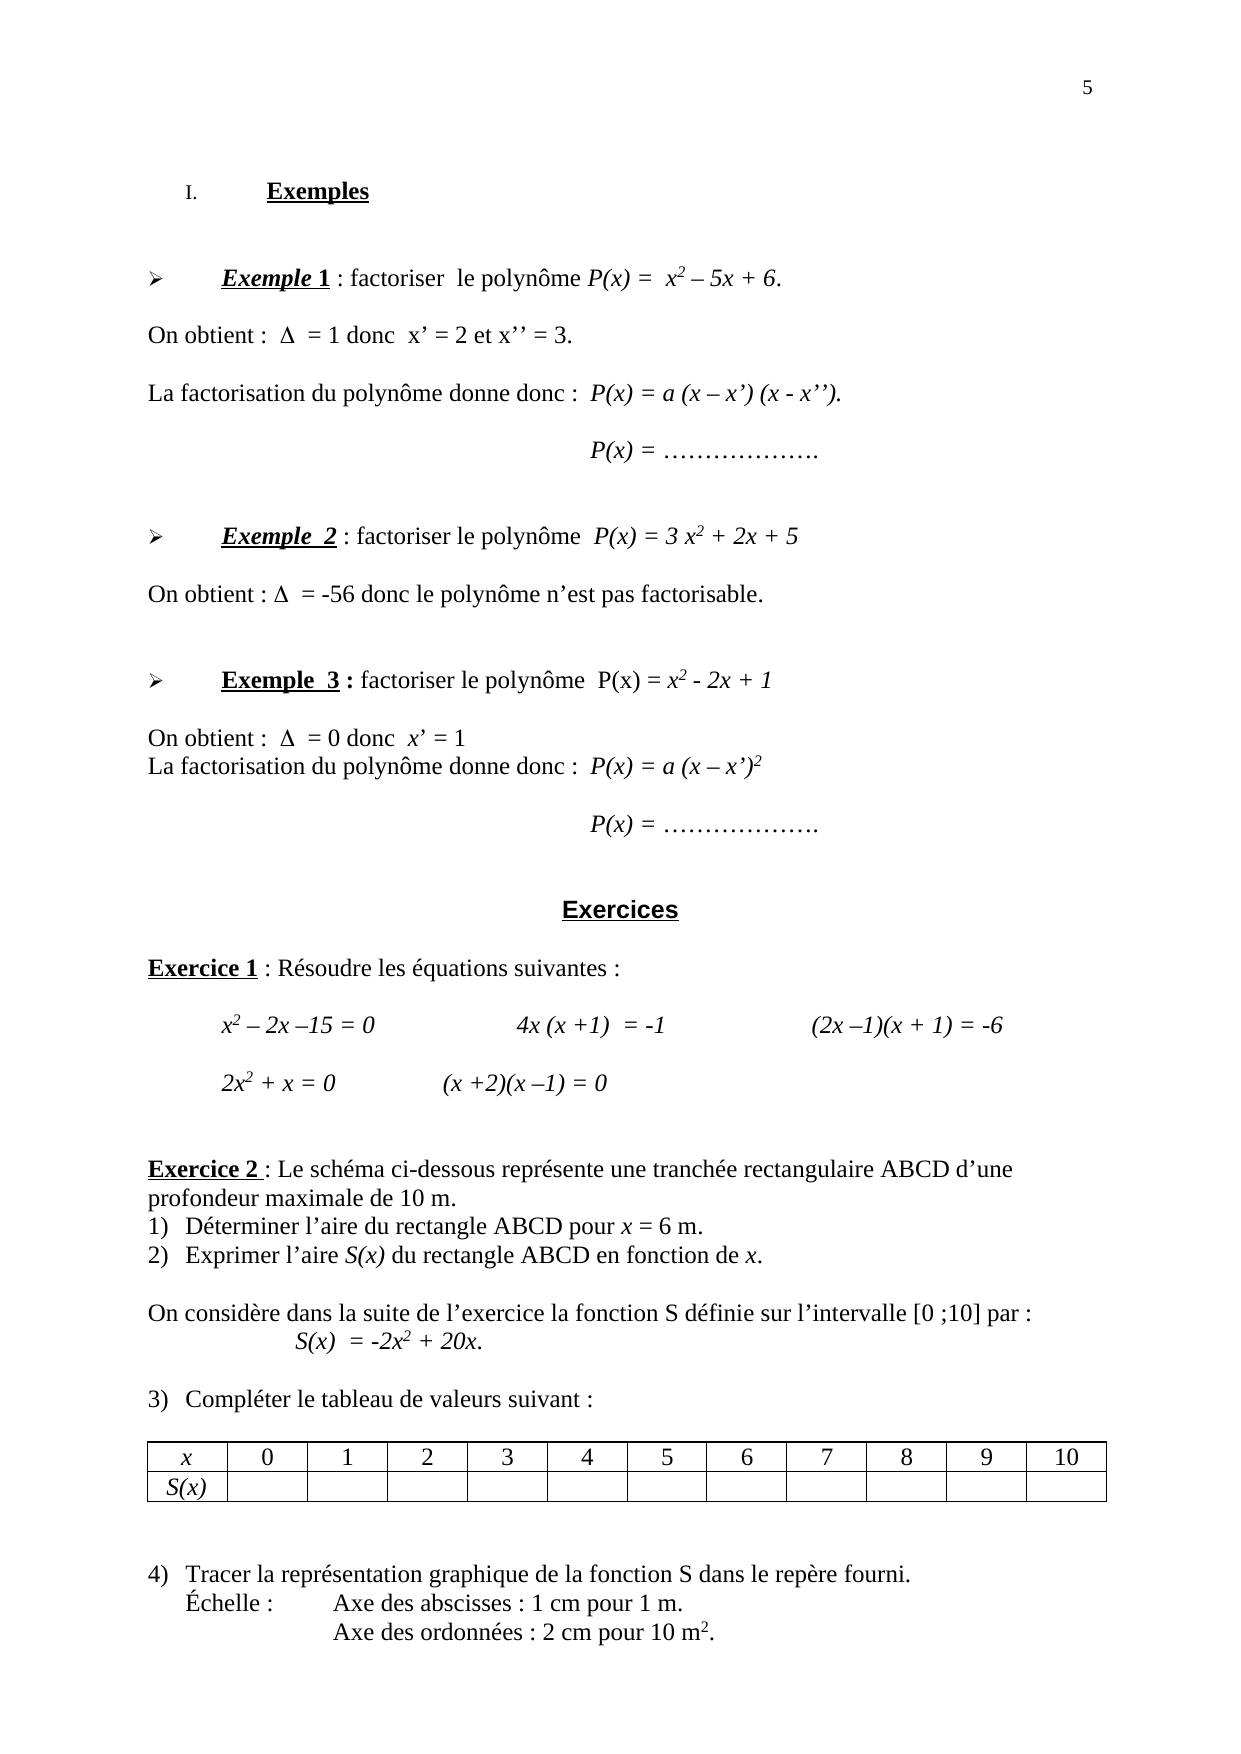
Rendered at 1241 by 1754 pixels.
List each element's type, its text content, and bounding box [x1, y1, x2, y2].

table_header x [148, 1443, 227, 1471]
table_cell [947, 1472, 1026, 1501]
table_cell [628, 1472, 706, 1501]
table_cell S(x) [148, 1472, 227, 1501]
table_header 0 [228, 1443, 307, 1471]
table_cell [548, 1472, 627, 1501]
text P(x) = ………………. [148, 435, 1093, 464]
text Échelle : Axe des abscisses : 1 cm pour 1 m. [185, 1588, 1093, 1617]
list Exemple 2 : factoriser le polynôme P(x) = 3 x2 + 2x + 5 [148, 521, 1093, 550]
table_cell [308, 1472, 387, 1501]
list Exemple 3 : factoriser le polynôme P(x) = x2 - 2x + 1 [148, 665, 1093, 694]
list Exemple 1 : factoriser le polynôme P(x) = x2 – 5x + 6. [148, 263, 1093, 291]
text La factorisation du polynôme donne donc : P(x) = a (x – x’)2 [148, 751, 1093, 780]
table_cell [867, 1472, 946, 1501]
table_cell [787, 1472, 866, 1501]
title Exercices [148, 895, 1093, 924]
table_cell [388, 1472, 467, 1501]
table_header 7 [787, 1443, 866, 1471]
text S(x) = -2x2 + 20x. [148, 1326, 1093, 1355]
text On obtient :  = 1 donc x’ = 2 et x’’ = 3. [148, 320, 1093, 349]
list Compléter le tableau de valeurs suivant : [148, 1384, 1093, 1413]
list Tracer la représentation graphique de la fonction S dans le repère fourni. [148, 1559, 1093, 1588]
table_cell [1027, 1472, 1106, 1501]
table_header 2 [388, 1443, 467, 1471]
table_header 6 [707, 1443, 786, 1471]
table_header 8 [867, 1443, 946, 1471]
table_cell [468, 1472, 547, 1501]
list Déterminer l’aire du rectangle ABCD pour x = 6 m. [148, 1211, 1093, 1240]
table_header 9 [947, 1443, 1026, 1471]
title On obtient :  = -56 donc le polynôme n’est pas factorisable. [148, 579, 1093, 608]
text x2 – 2x –15 = 0 4x (x +1) = -1 (2x –1)(x + 1) = -6 [221, 1010, 1093, 1039]
subtitle Exercice 2 : Le schéma ci-dessous représente une tranchée rectangulaire ABCD d’une profondeur maximale de 10 m. [148, 1154, 1093, 1211]
text P(x) = ………………. [148, 809, 1093, 838]
text On obtient :  = 0 donc x’ = 1 [148, 723, 1093, 751]
table_header 5 [628, 1443, 706, 1471]
table_header 10 [1027, 1443, 1106, 1471]
table_cell [228, 1472, 307, 1501]
text 2x2 + x = 0 (x +2)(x –1) = 0 [148, 1068, 1093, 1096]
text Axe des ordonnées : 2 cm pour 10 m2. [185, 1617, 1093, 1646]
list Exprimer l’aire S(x) du rectangle ABCD en fonction de x. [148, 1240, 1093, 1269]
text On considère dans la suite de l’exercice la fonction S définie sur l’intervalle [0 ;10] par : [148, 1298, 1093, 1326]
text La factorisation du polynôme donne donc : P(x) = a (x – x’) (x - x’’). [148, 378, 1093, 406]
table_header 3 [468, 1443, 547, 1471]
list Exemples [185, 176, 1093, 205]
table_cell [707, 1472, 786, 1501]
text Exercice 1 : Résoudre les équations suivantes : [148, 953, 1093, 981]
table_header 4 [548, 1443, 627, 1471]
table_header 1 [308, 1443, 387, 1471]
